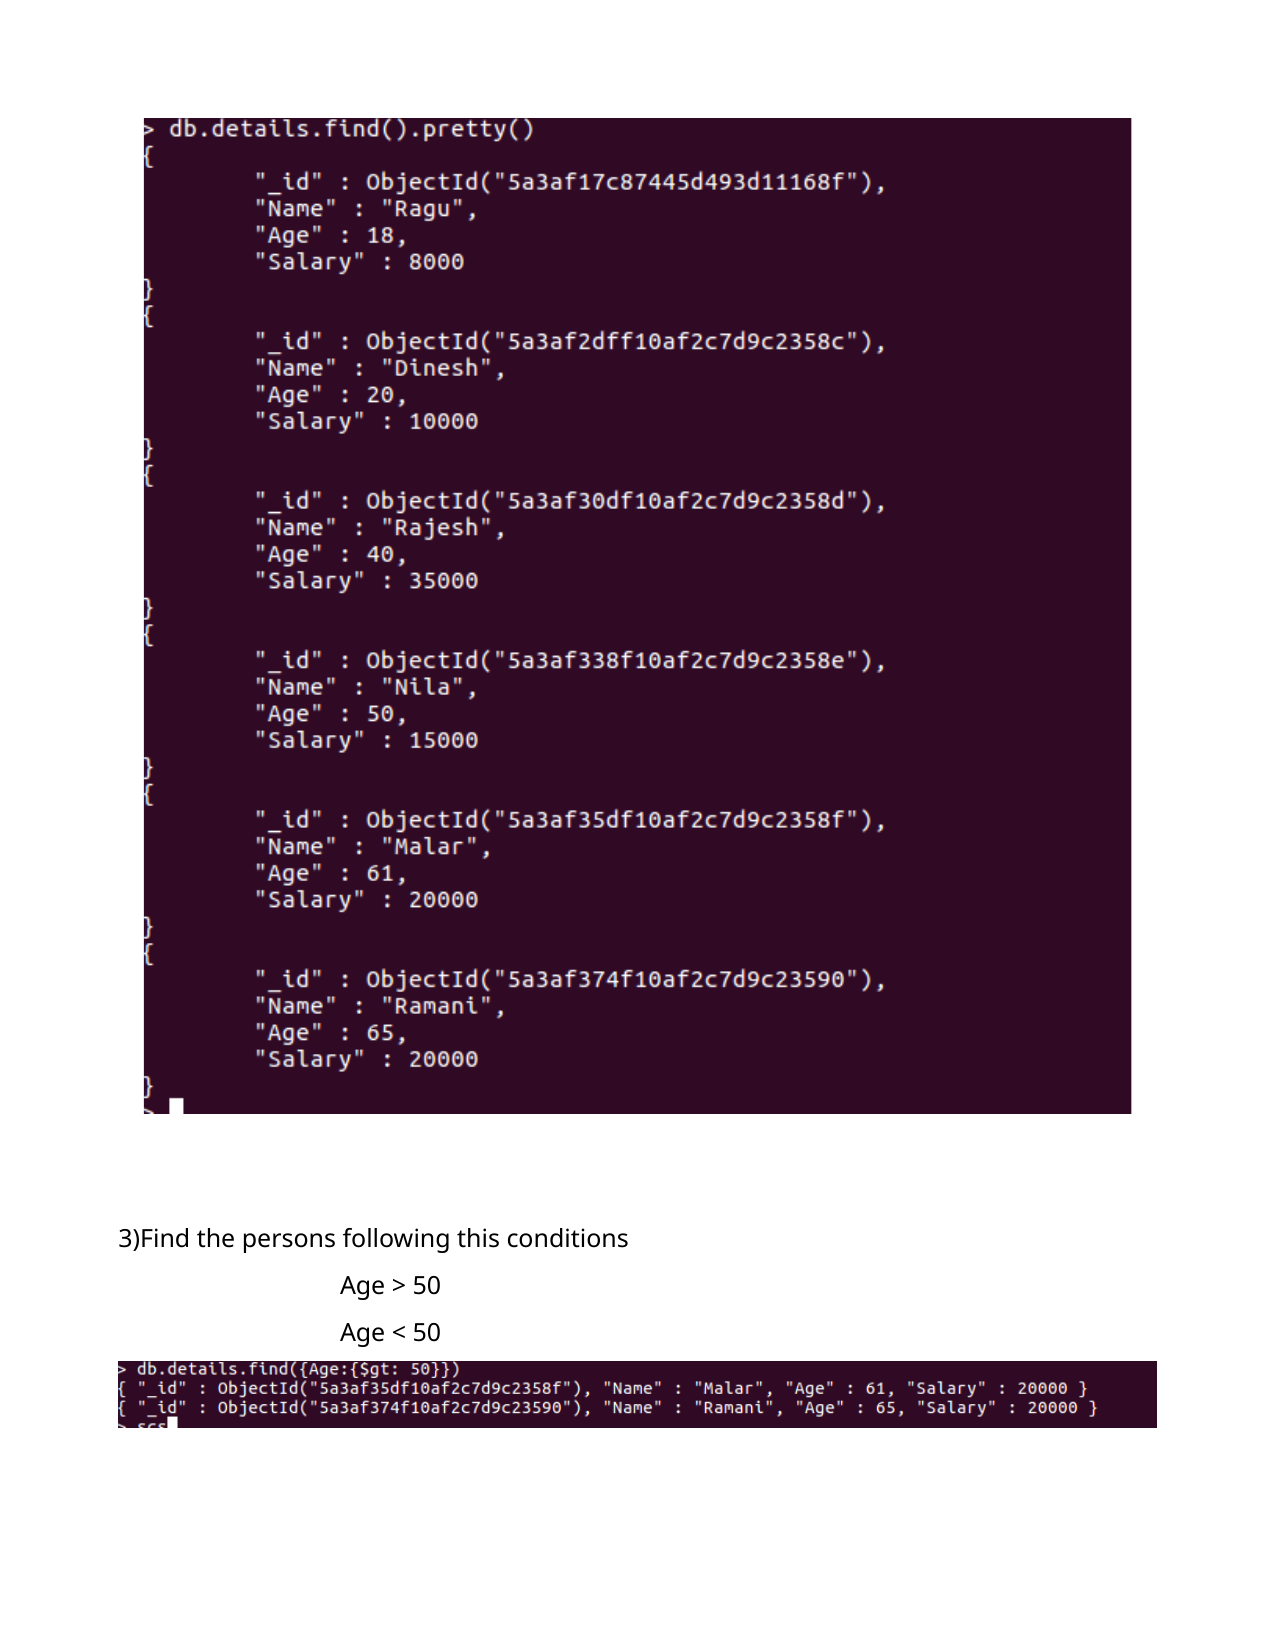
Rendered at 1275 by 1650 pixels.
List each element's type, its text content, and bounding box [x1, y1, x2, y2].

picture [118, 1361, 1157, 1428]
text Age < 50 [118, 1314, 1157, 1348]
text Age > 50 [118, 1267, 1157, 1301]
text 3)Find the persons following this conditions [118, 1220, 1157, 1254]
picture [143, 118, 1132, 1114]
